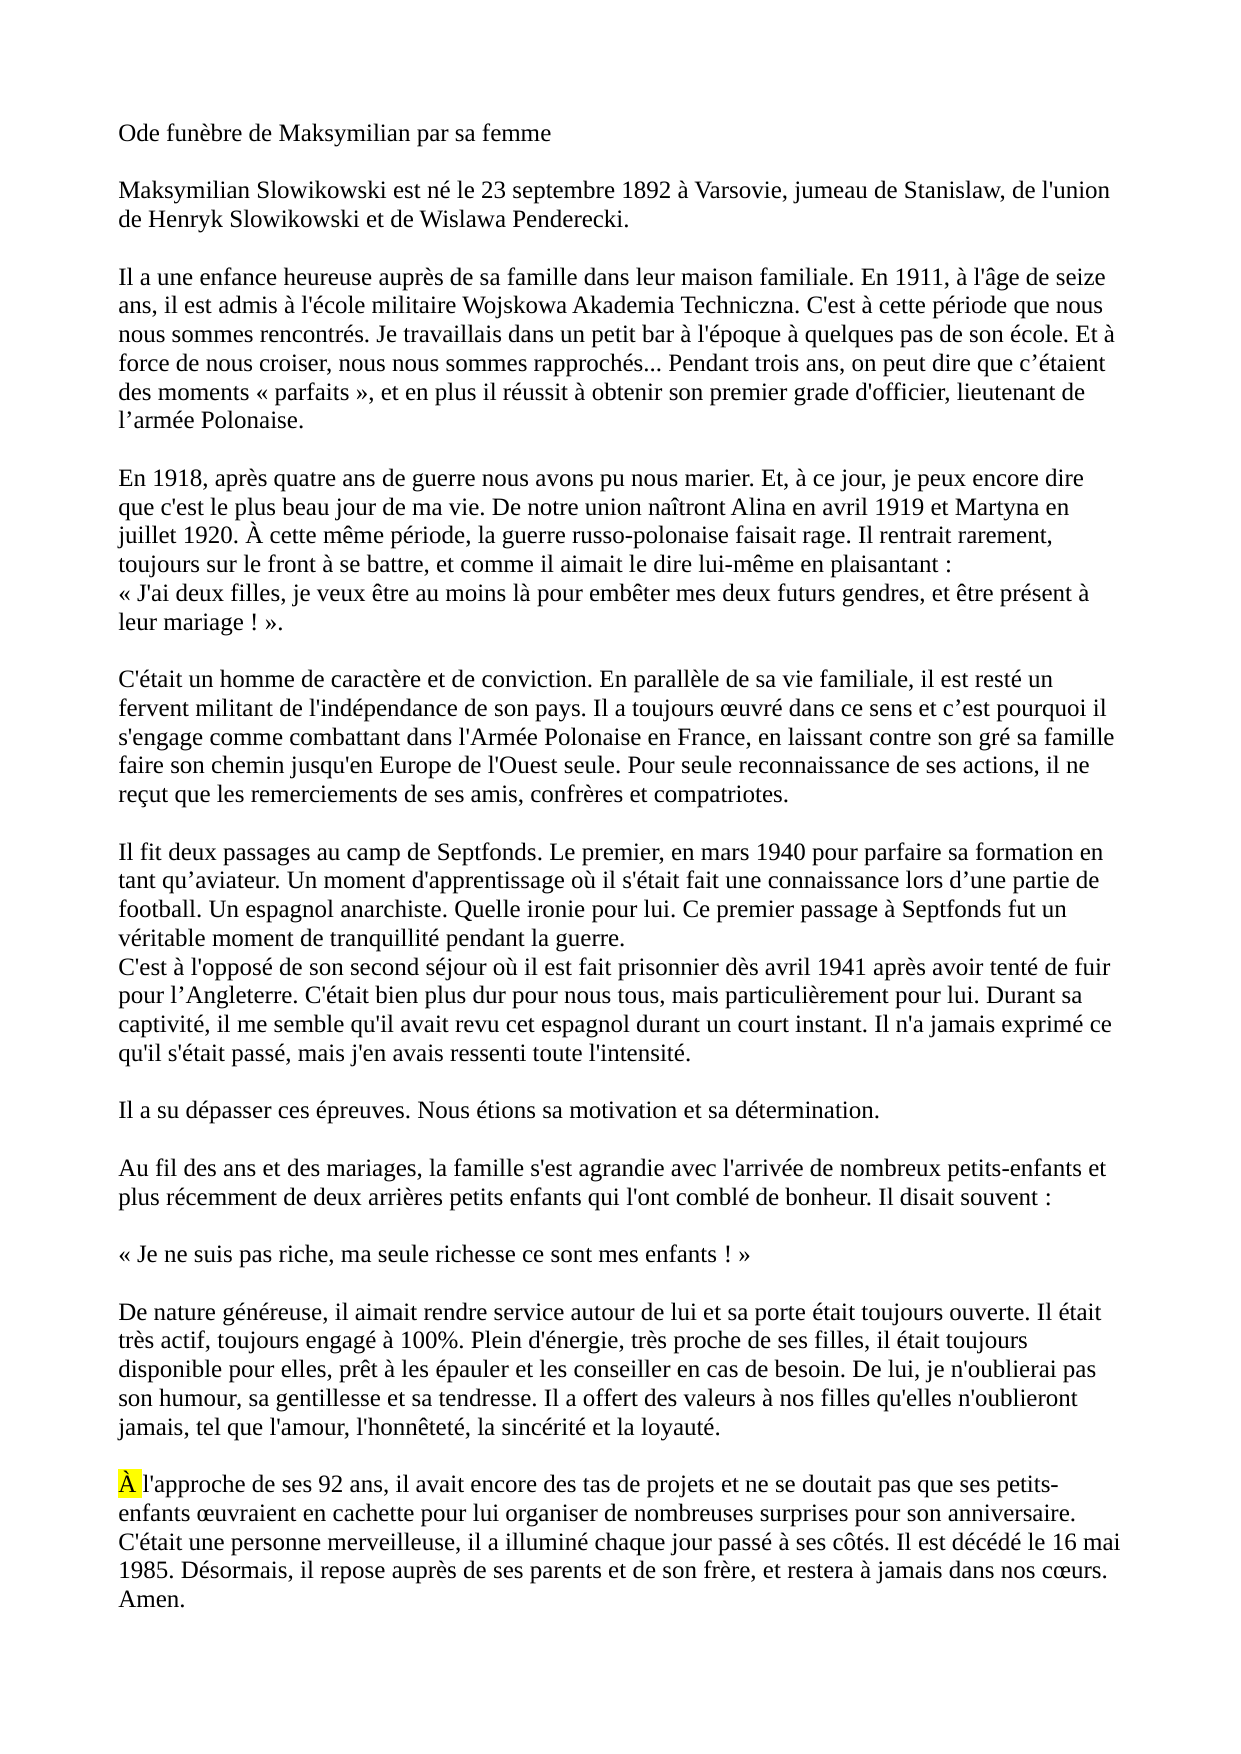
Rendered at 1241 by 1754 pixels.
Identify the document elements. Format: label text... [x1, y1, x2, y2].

text Maksymilian Slowikowski est né le 23 septembre 1892 à Varsovie, jumeau de Stanislaw, de l'union de Henryk Slowikowski et de Wislawa Penderecki. [118, 176, 1122, 233]
text Il fit deux passages au camp de Septfonds. Le premier, en mars 1940 pour parfaire sa formation en tant qu’aviateur. Un moment d'apprentissage où il s'était fait une connaissance lors d’une partie de football. Un espagnol anarchiste. Quelle ironie pour lui. Ce premier passage à Septfonds fut un véritable moment de tranquillité pendant la guerre. C'est à l'opposé de son second séjour où il est fait prisonnier dès avril 1941 après avoir tenté de fuir pour l’Angleterre. C'était bien plus dur pour nous tous, mais particulièrement pour lui. Durant sa captivité, il me semble qu'il avait revu cet espagnol durant un court instant. Il n'a jamais exprimé ce qu'il s'était passé, mais j'en avais ressenti toute l'intensité. [118, 837, 1122, 1067]
text C'était un homme de caractère et de conviction. En parallèle de sa vie familiale, il est resté un fervent militant de l'indépendance de son pays. Il a toujours œuvré dans ce sens et c’est pourquoi il s'engage comme combattant dans l'Armée Polonaise en France, en laissant contre son gré sa famille faire son chemin jusqu'en Europe de l'Ouest seule. Pour seule reconnaissance de ses actions, il ne reçut que les remerciements de ses amis, confrères et compatriotes. [118, 664, 1122, 808]
text Ode funèbre de Maksymilian par sa femme [118, 118, 1122, 147]
text C'était une personne merveilleuse, il a illuminé chaque jour passé à ses côtés. Il est décédé le 16 mai 1985. Désormais, il repose auprès de ses parents et de son frère, et restera à jamais dans nos cœurs. Amen. [118, 1527, 1122, 1613]
text « J'ai deux filles, je veux être au moins là pour embêter mes deux futurs gendres, et être présent à leur mariage ! ». [118, 578, 1122, 636]
text Il a su dépasser ces épreuves. Nous étions sa motivation et sa détermination. [118, 1096, 1122, 1124]
text À l'approche de ses 92 ans, il avait encore des tas de projets et ne se doutait pas que ses petits-enfants œuvraient en cachette pour lui organiser de nombreuses surprises pour son anniversaire. [118, 1469, 1122, 1527]
text De nature généreuse, il aimait rendre service autour de lui et sa porte était toujours ouverte. Il était très actif, toujours engagé à 100%. Plein d'énergie, très proche de ses filles, il était toujours disponible pour elles, prêt à les épauler et les conseiller en cas de besoin. De lui, je n'oublierai pas son humour, sa gentillesse et sa tendresse. Il a offert des valeurs à nos filles qu'elles n'oublieront jamais, tel que l'amour, l'honnêteté, la sincérité et la loyauté. [118, 1297, 1122, 1441]
text Il a une enfance heureuse auprès de sa famille dans leur maison familiale. En 1911, à l'âge de seize ans, il est admis à l'école militaire Wojskowa Akademia Techniczna. C'est à cette période que nous nous sommes rencontrés. Je travaillais dans un petit bar à l'époque à quelques pas de son école. Et à force de nous croiser, nous nous sommes rapprochés... Pendant trois ans, on peut dire que c’étaient des moments « parfaits », et en plus il réussit à obtenir son premier grade d'officier, lieutenant de l’armée Polonaise. [118, 262, 1122, 434]
text « Je ne suis pas riche, ma seule richesse ce sont mes enfants ! » [118, 1239, 1122, 1268]
text Au fil des ans et des mariages, la famille s'est agrandie avec l'arrivée de nombreux petits-enfants et plus récemment de deux arrières petits enfants qui l'ont comblé de bonheur. Il disait souvent : [118, 1153, 1122, 1211]
text En 1918, après quatre ans de guerre nous avons pu nous marier. Et, à ce jour, je peux encore dire que c'est le plus beau jour de ma vie. De notre union naîtront Alina en avril 1919 et Martyna en juillet 1920. À cette même période, la guerre russo-polonaise faisait rage. Il rentrait rarement, toujours sur le front à se battre, et comme il aimait le dire lui-même en plaisantant : [118, 463, 1122, 578]
